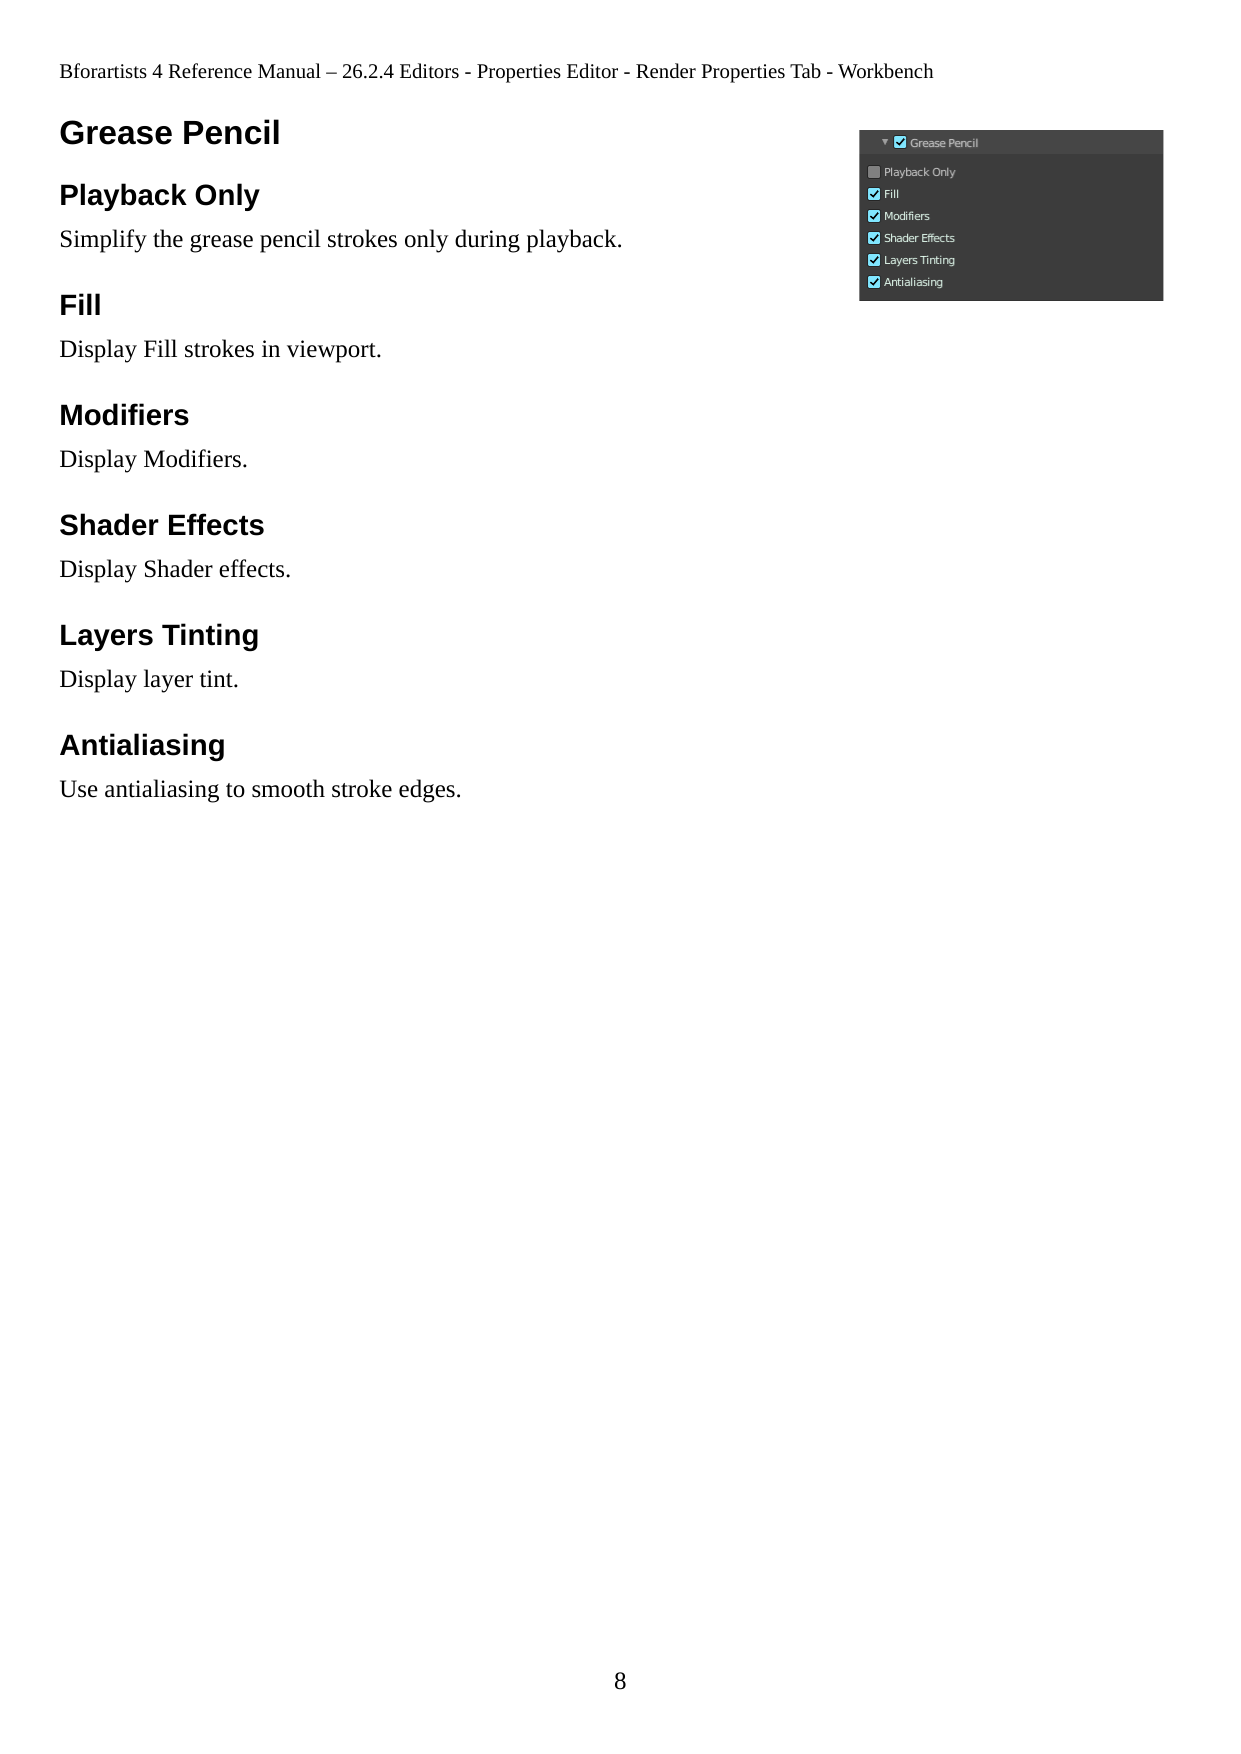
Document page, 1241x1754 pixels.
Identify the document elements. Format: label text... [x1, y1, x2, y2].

subtitle Shader Effects [59, 508, 1181, 542]
text Simplify the grease pencil strokes only during playback. [59, 224, 859, 253]
subtitle Grease Pencil [59, 113, 1181, 151]
text Display Fill strokes in viewport. [59, 334, 1181, 363]
subtitle Modifiers [59, 398, 1181, 432]
picture [859, 130, 1164, 301]
subtitle [1164, 178, 1181, 212]
text Display Shader effects. [59, 554, 1181, 583]
subtitle Fill [59, 288, 1181, 322]
text Display layer tint. [59, 664, 1181, 693]
text Display Modifiers. [59, 444, 1181, 473]
subtitle Antialiasing [59, 728, 1181, 762]
subtitle Playback Only [59, 178, 859, 212]
text Use antialiasing to smooth stroke edges. [59, 774, 1181, 803]
subtitle Layers Tinting [59, 618, 1181, 652]
